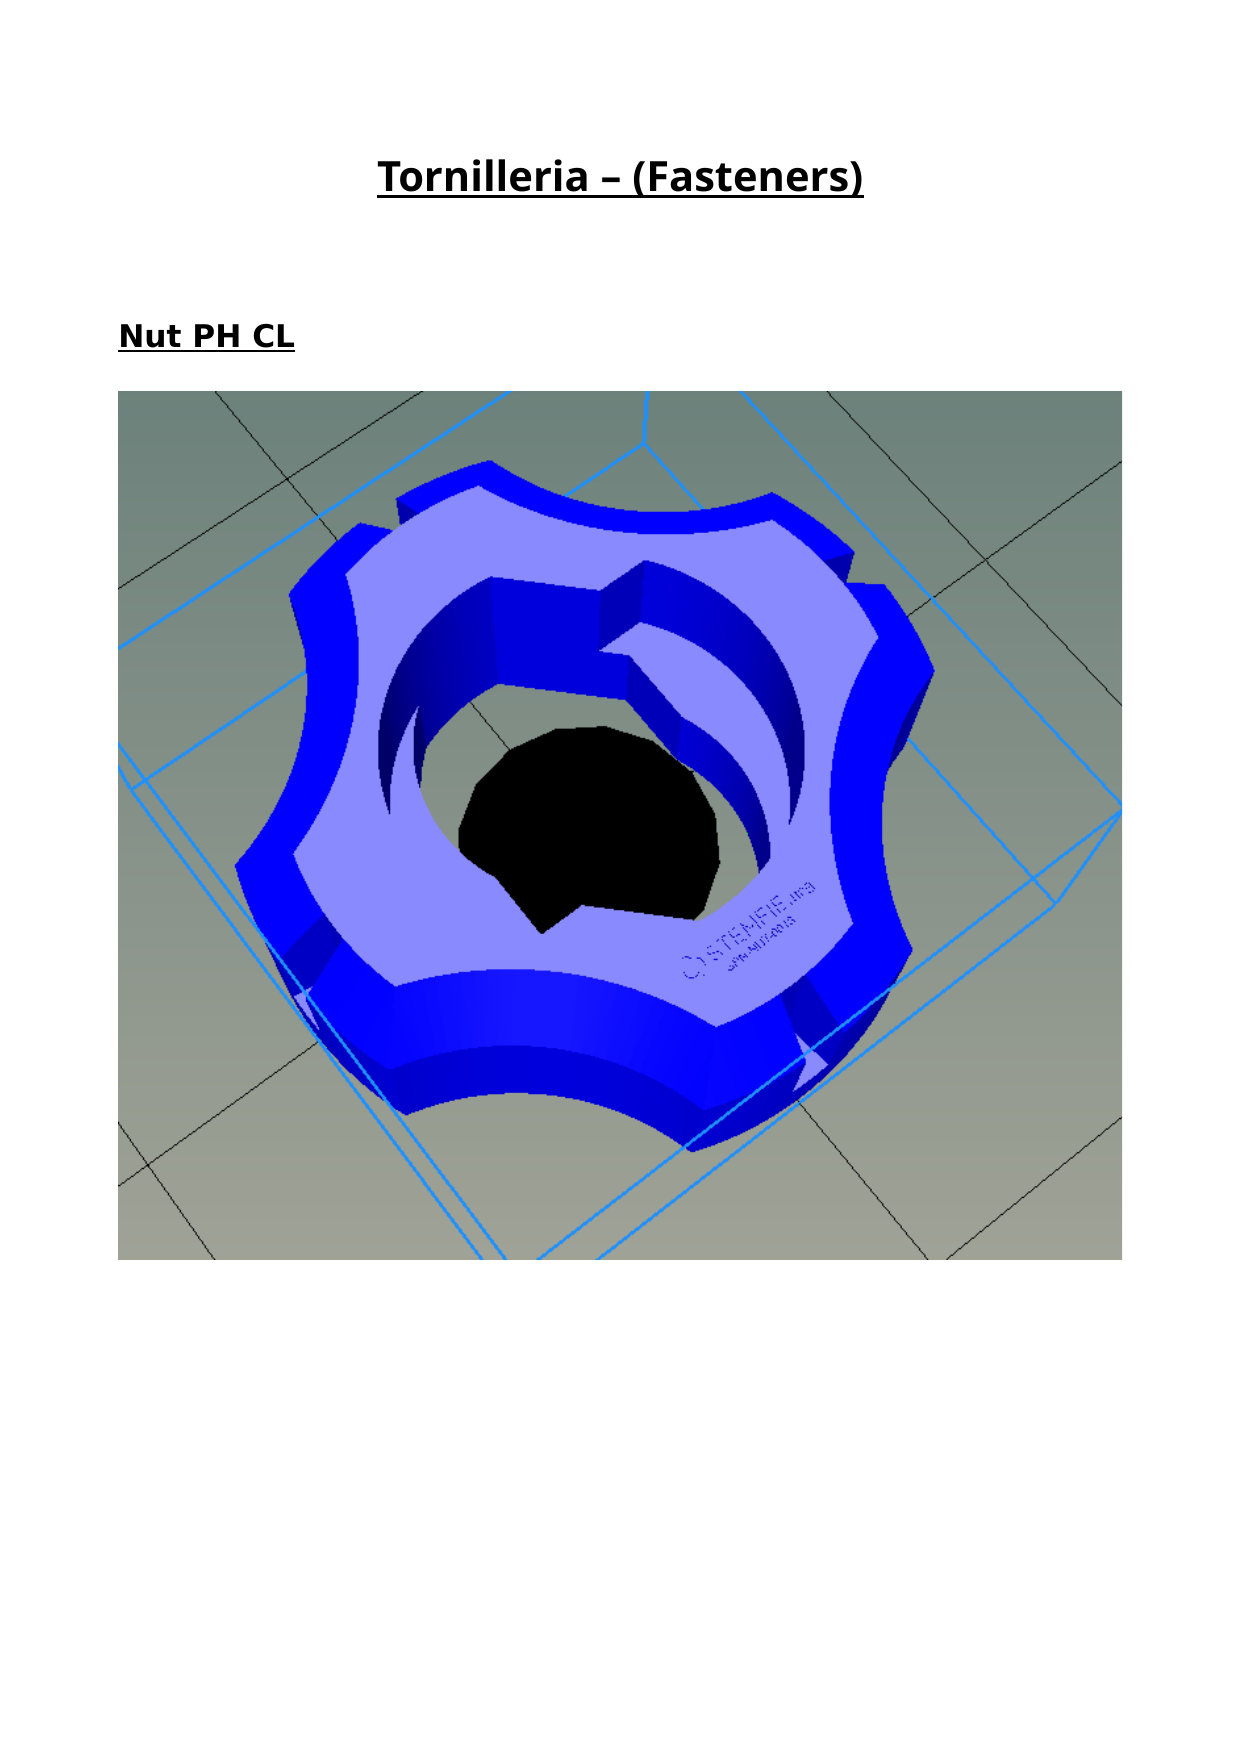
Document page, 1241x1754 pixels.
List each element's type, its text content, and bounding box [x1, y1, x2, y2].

text Tornilleria – (Fasteners) [118, 147, 1122, 204]
text Nut PH CL [118, 319, 1122, 355]
picture [118, 391, 1123, 1260]
